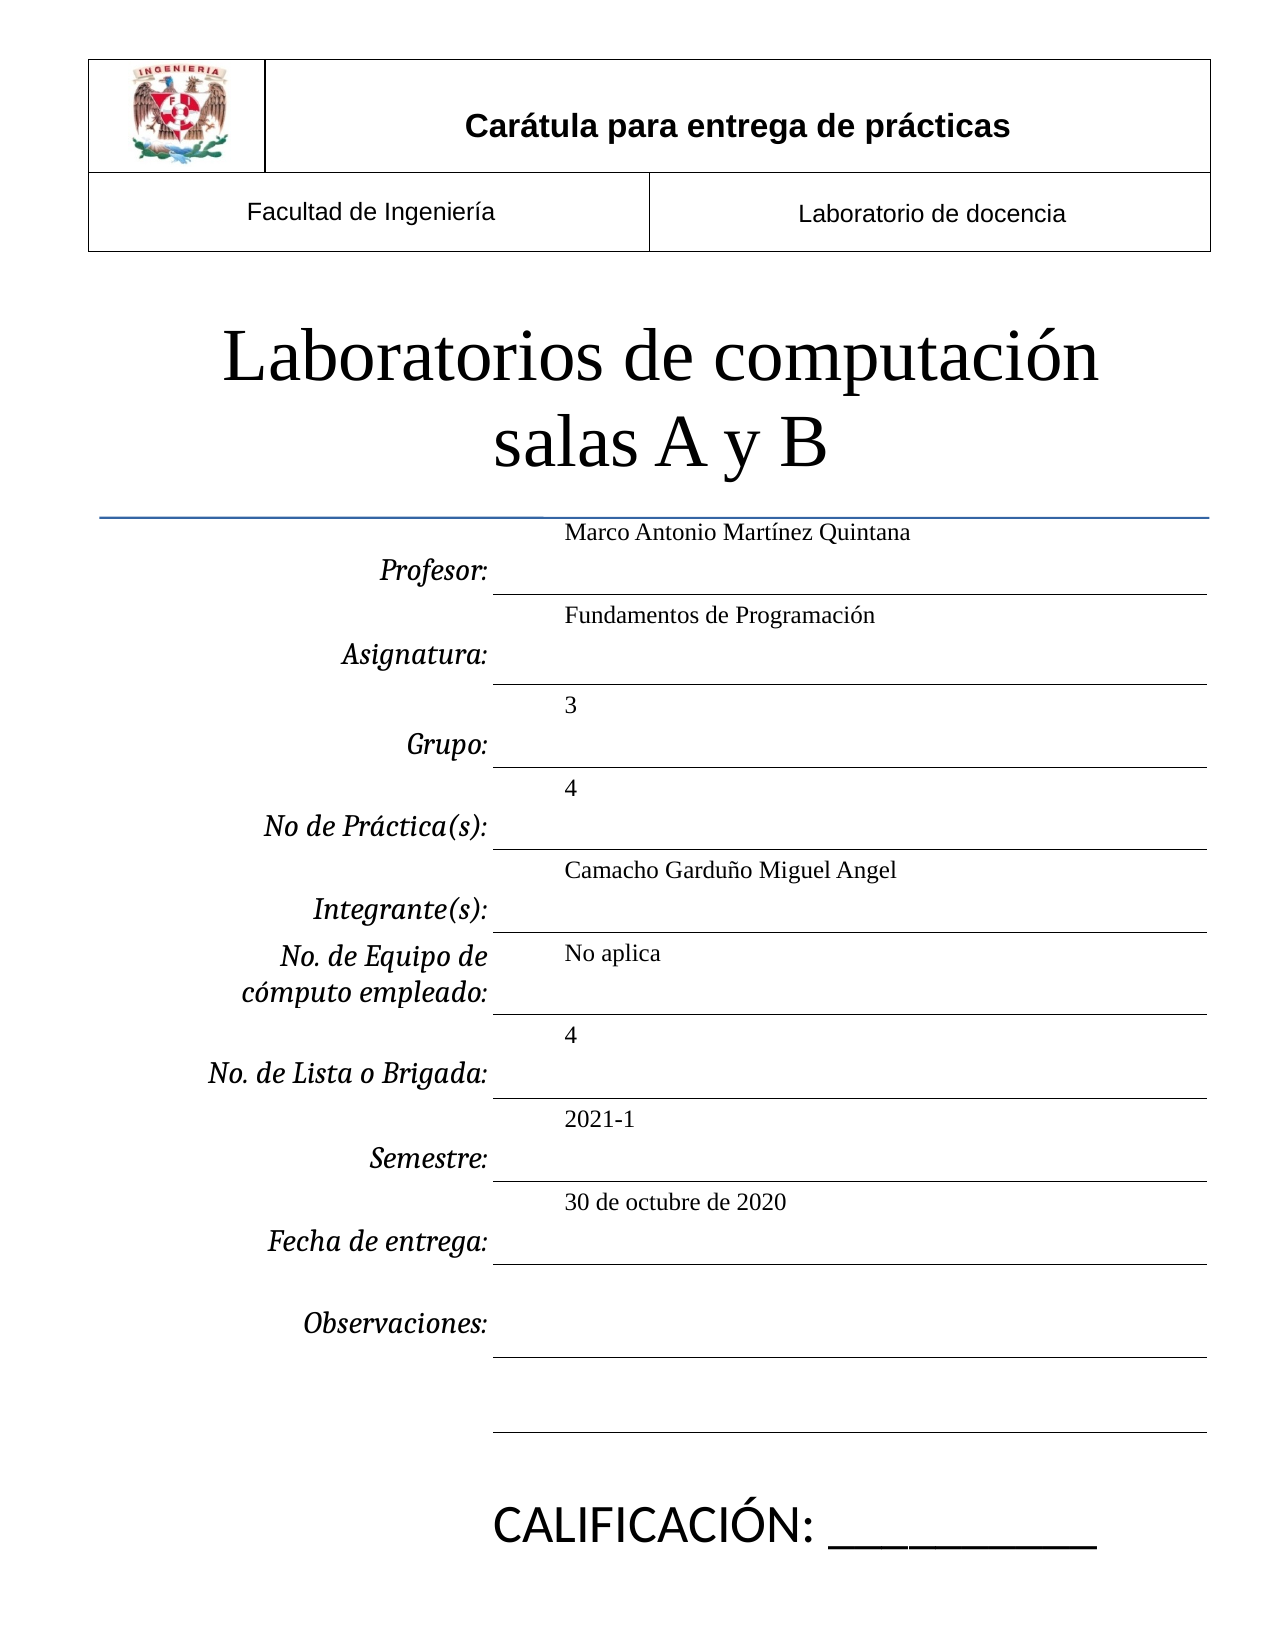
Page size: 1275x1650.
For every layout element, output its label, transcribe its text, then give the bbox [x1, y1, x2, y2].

table_header Profesor: [118, 519, 493, 594]
text salas A y B [118, 396, 1205, 482]
text CALIFICACIÓN: __________ [118, 1489, 1205, 1556]
table_cell Fecha de entrega: [118, 1181, 493, 1263]
table_cell [118, 1357, 493, 1432]
table_cell 30 de octubre de 2020 [493, 1182, 1207, 1263]
table_cell No aplica [493, 933, 1207, 1013]
table_header [118, 511, 493, 516]
table_cell Integrante(s): [118, 849, 493, 932]
table_cell Semestre: [118, 1098, 493, 1181]
table_cell Asignatura: [118, 594, 493, 684]
table_cell No. de Lista o Brigada: [118, 1014, 493, 1098]
table_cell Fundamentos de Programación [493, 595, 1207, 684]
text Laboratorios de computación [118, 310, 1205, 396]
table_cell 4 [493, 768, 1207, 849]
table_cell [493, 1265, 1207, 1357]
table_cell Camacho Garduño Miguel Angel [493, 850, 1207, 932]
table_cell Observaciones: [118, 1264, 493, 1357]
table_header [493, 511, 1207, 516]
table_cell No. de Equipo de cómputo empleado: [118, 932, 493, 1013]
table_cell Facultad de Ingeniería [89, 173, 649, 251]
table_cell Grupo: [118, 684, 493, 766]
table_cell No de Práctica(s): [118, 766, 493, 849]
table_header Carátula para entrega de prácticas [266, 60, 1210, 172]
table_cell [493, 1358, 1207, 1432]
table_header [89, 60, 264, 172]
table_cell 4 [493, 1015, 1207, 1098]
table_cell Laboratorio de docencia [650, 173, 1210, 251]
table_cell 2021-1 [493, 1099, 1207, 1181]
table_header Marco Antonio Martínez Quintana [493, 519, 1207, 594]
table_cell 3 [493, 685, 1207, 766]
